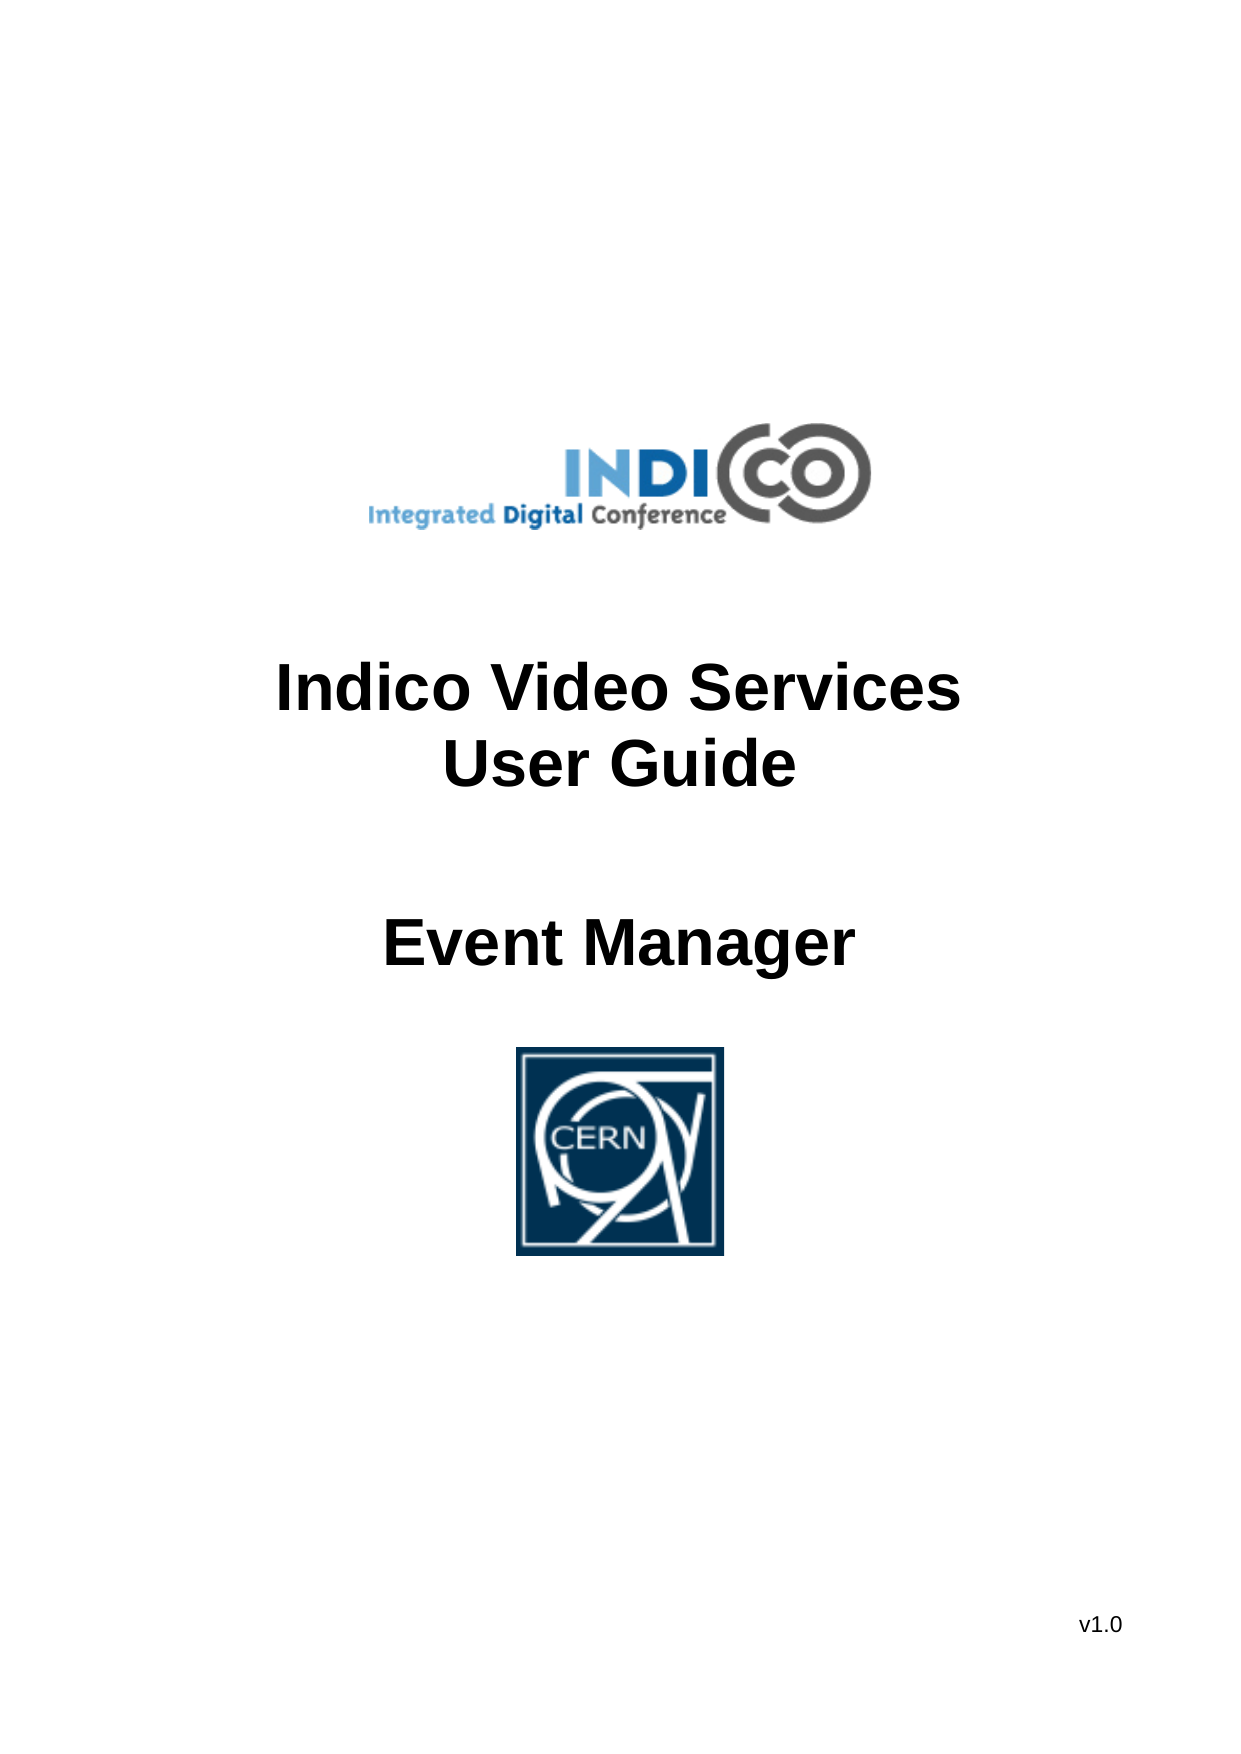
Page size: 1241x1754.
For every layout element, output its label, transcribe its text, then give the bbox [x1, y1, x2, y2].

title Indico Video Services User Guide [117, 647, 1122, 801]
picture [516, 1047, 725, 1256]
text v1.0 [118, 1611, 1122, 1637]
picture [369, 423, 872, 530]
title Event Manager [117, 902, 1122, 979]
